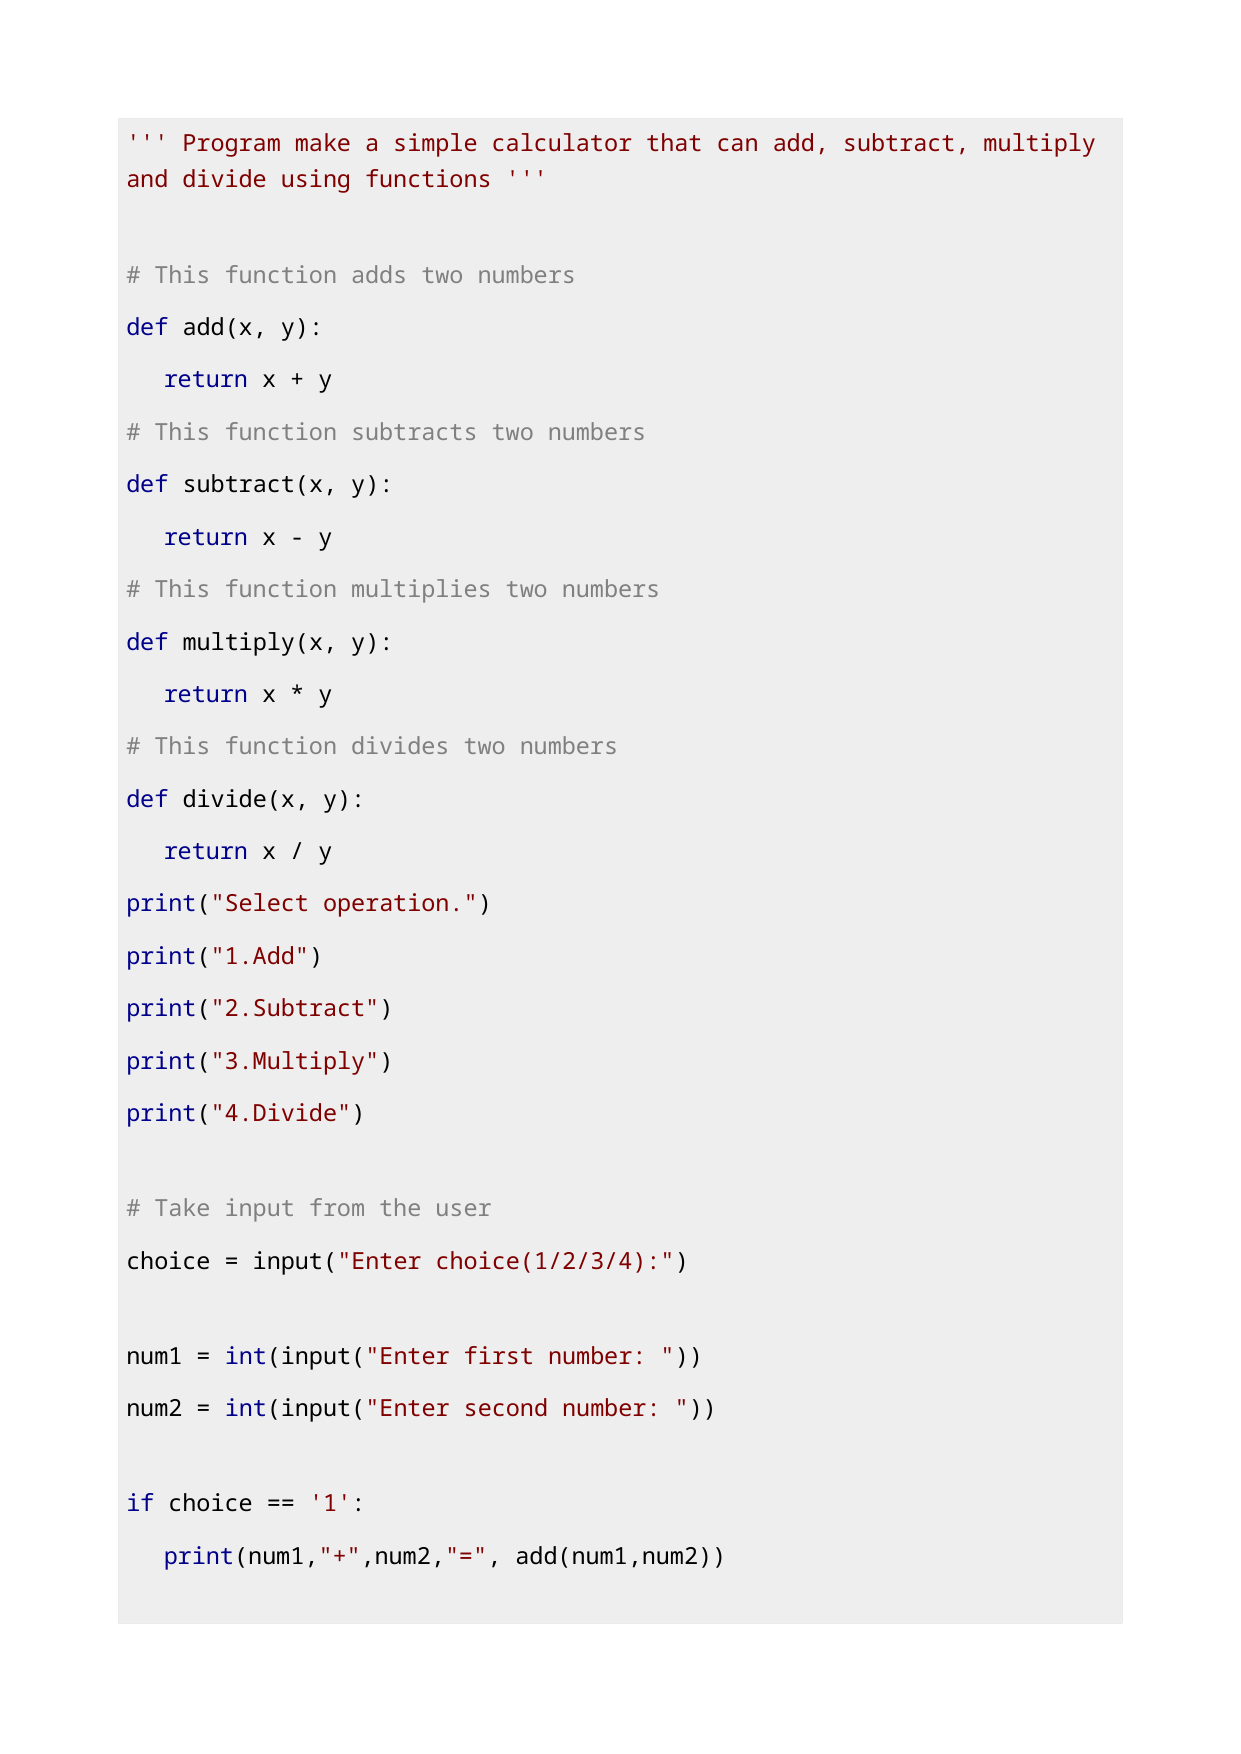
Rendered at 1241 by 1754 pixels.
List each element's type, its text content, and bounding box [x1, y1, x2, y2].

text def multiply(x, y): [119, 617, 1122, 657]
text print("1.Add") [119, 931, 1122, 971]
text print("Select operation.") [119, 879, 1122, 919]
text if choice == '1': [119, 1479, 1122, 1519]
text # This function adds two numbers [119, 250, 1122, 290]
text # This function divides two numbers [119, 722, 1122, 762]
text print("4.Divide") [119, 1088, 1122, 1128]
text return x / y [119, 826, 1122, 866]
text # This function subtracts two numbers [119, 407, 1122, 447]
text # Take input from the user [119, 1184, 1122, 1223]
text def add(x, y): [119, 302, 1122, 342]
text def subtract(x, y): [119, 460, 1122, 499]
text return x + y [119, 355, 1122, 395]
text print(num1,"+",num2,"=", add(num1,num2)) [119, 1531, 1122, 1571]
text # This function multiplies two numbers [119, 564, 1122, 604]
text def divide(x, y): [119, 774, 1122, 814]
text print("2.Subtract") [119, 984, 1122, 1023]
text num1 = int(input("Enter first number: ")) [119, 1331, 1122, 1371]
text return x - y [119, 512, 1122, 552]
text return x * y [119, 669, 1122, 709]
text ''' Program make a simple calculator that can add, subtract, multiply and divide using functions ''' [119, 119, 1122, 195]
text choice = input("Enter choice(1/2/3/4):") [119, 1236, 1122, 1276]
text print("3.Multiply") [119, 1036, 1122, 1076]
text num2 = int(input("Enter second number: ")) [119, 1384, 1122, 1423]
